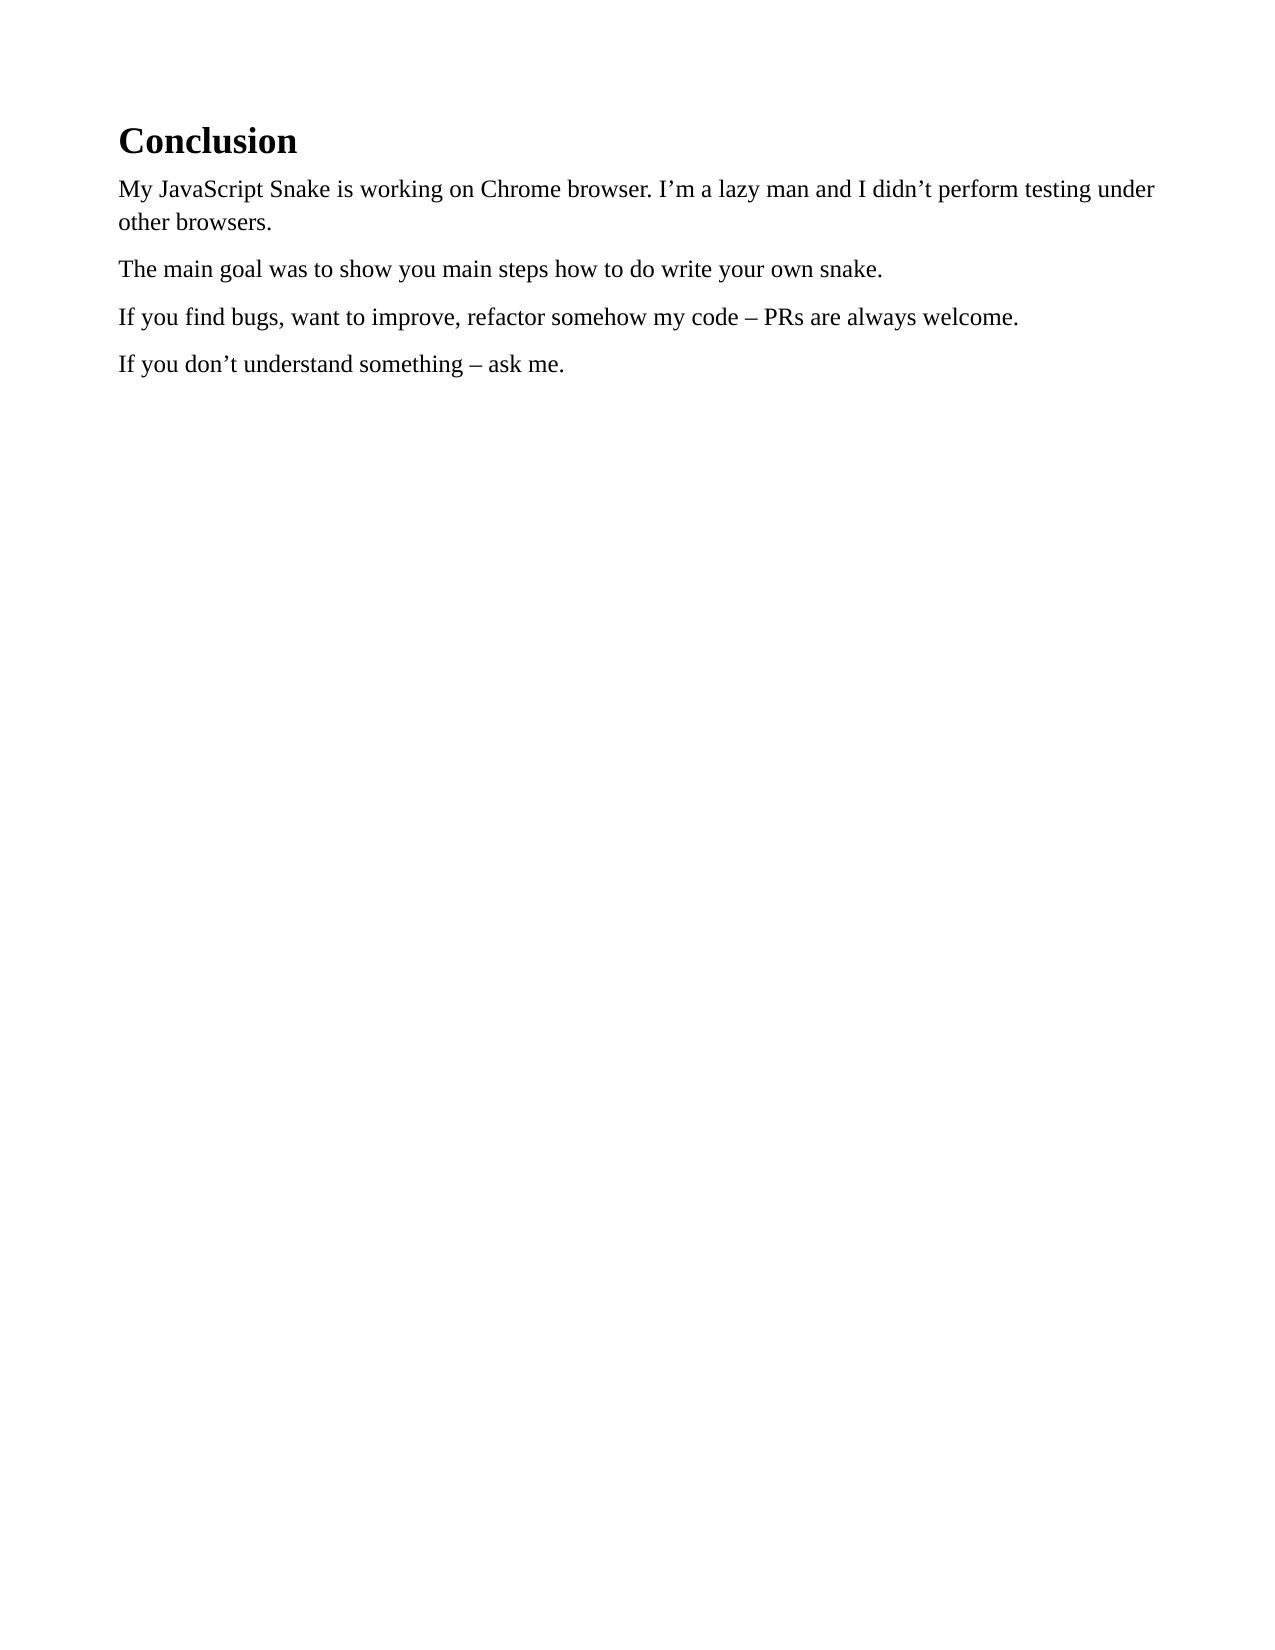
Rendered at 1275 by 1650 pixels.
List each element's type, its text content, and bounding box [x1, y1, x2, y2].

subtitle Conclusion [118, 118, 1157, 161]
text If you find bugs, want to improve, refactor somehow my code – PRs are always welcome. [118, 302, 1157, 331]
text My JavaScript Snake is working on Chrome browser. I’m a lazy man and I didn’t perform testing under other browsers. [118, 174, 1157, 236]
text The main goal was to show you main steps how to do write your own snake. [118, 254, 1157, 283]
text If you don’t understand something – ask me. [118, 349, 1157, 378]
